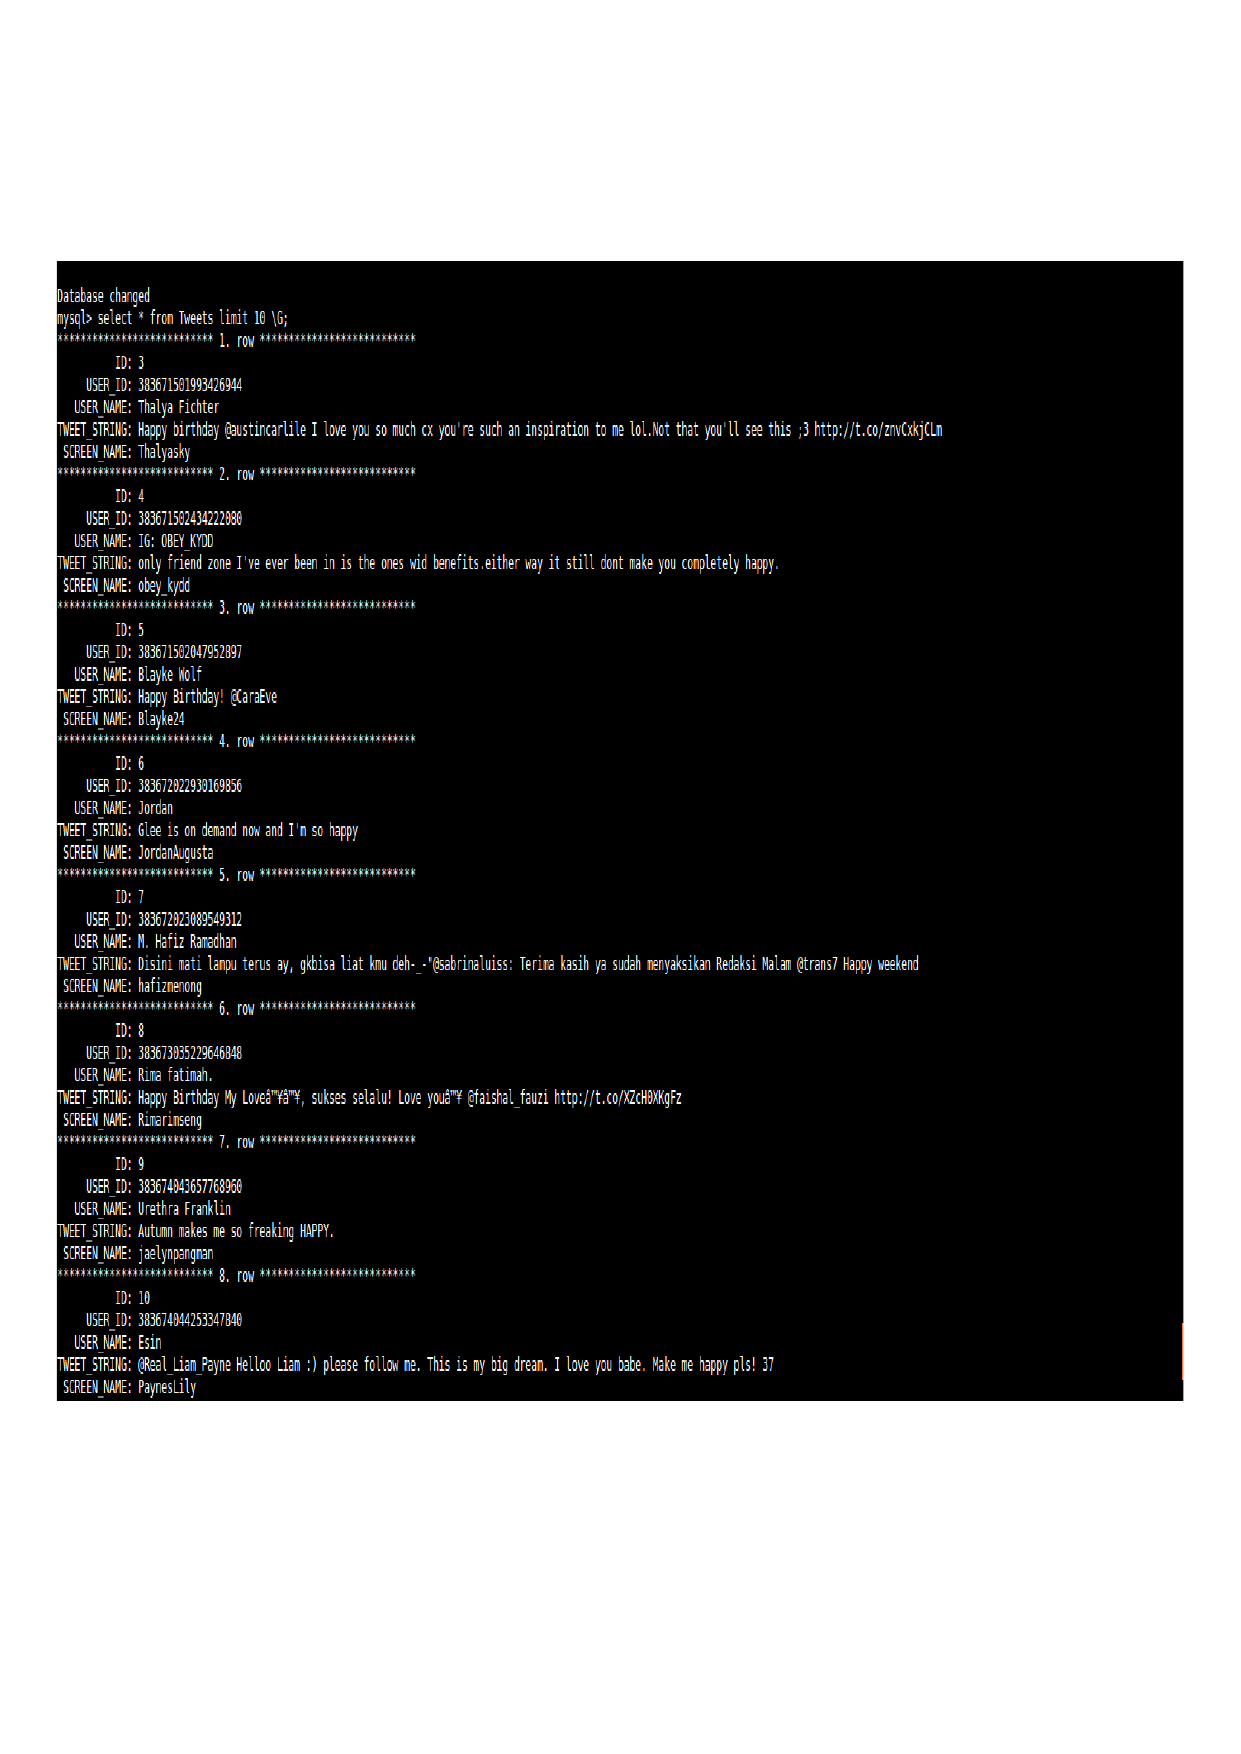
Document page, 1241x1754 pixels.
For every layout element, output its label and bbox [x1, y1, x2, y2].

picture [56, 261, 1184, 1401]
